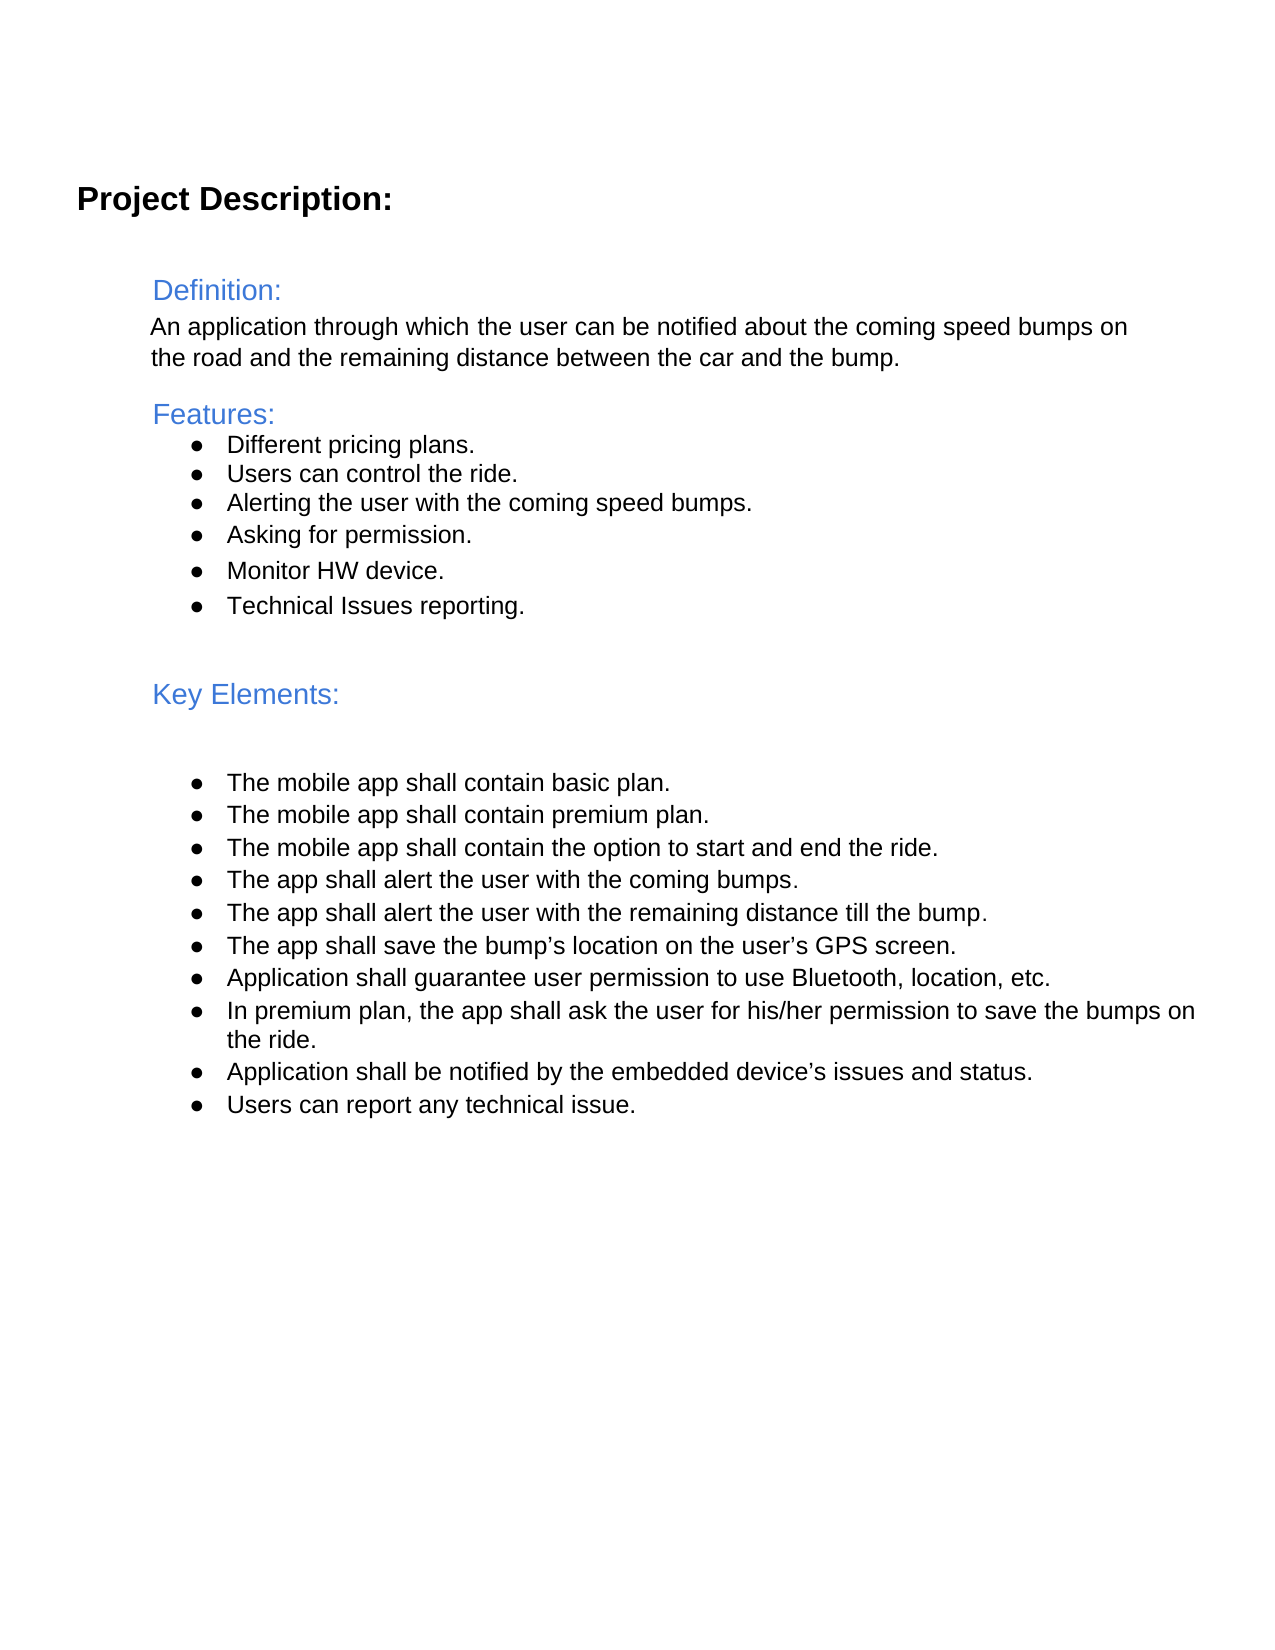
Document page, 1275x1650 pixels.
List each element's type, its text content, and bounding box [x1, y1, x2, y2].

list Different pricing plans. [189, 430, 1198, 459]
list The app shall alert the user with the coming bumps. [189, 865, 1198, 894]
list Users can control the ride. [189, 459, 1198, 488]
list The mobile app shall contain basic plan. [189, 768, 1198, 796]
list Alerting the user with the coming speed bumps. [189, 488, 1198, 516]
list Asking for permission. [189, 520, 1041, 549]
text Project Description: [77, 179, 1198, 217]
list The mobile app shall contain the option to start and end the ride. [189, 833, 1198, 862]
list Application shall be notified by the embedded device’s issues and status. [189, 1057, 1198, 1086]
text Features: [152, 397, 1198, 430]
text An application through which the user can be notified about the coming speed bumps on the road and the remaining distance between the car and the bump. [150, 312, 1129, 372]
text Definition: [152, 273, 1198, 307]
list Application shall guarantee user permission to use Bluetooth, location, etc. [189, 963, 1198, 992]
list Monitor HW device. [189, 556, 1041, 584]
list The app shall alert the user with the remaining distance till the bump. [189, 898, 1198, 927]
list The app shall save the bump’s location on the user’s GPS screen. [189, 931, 1198, 959]
list In premium plan, the app shall ask the user for his/her permission to save the bumps on the ride. [189, 996, 1198, 1053]
list The mobile app shall contain premium plan. [189, 800, 1198, 829]
list Users can report any technical issue. [189, 1090, 1198, 1118]
list Technical Issues reporting. [189, 591, 1041, 620]
text Key Elements: [152, 677, 1198, 711]
